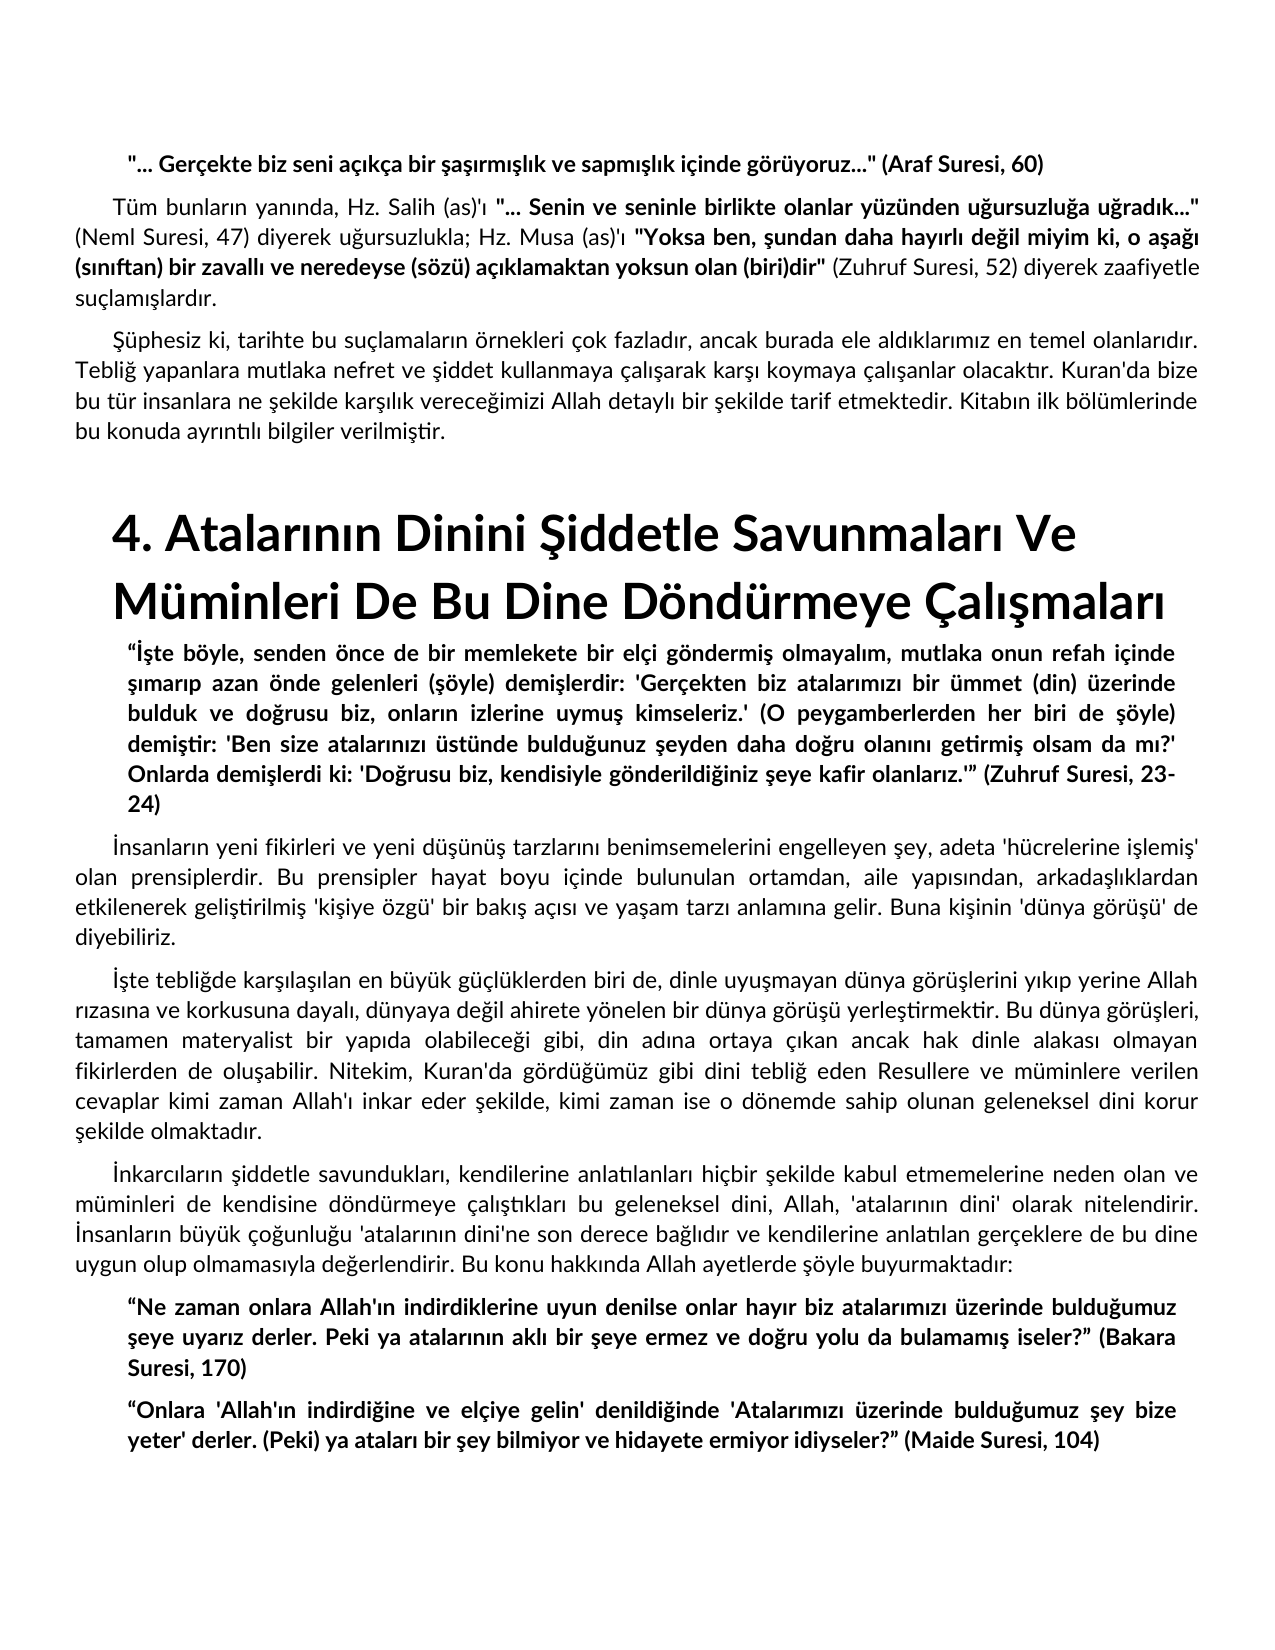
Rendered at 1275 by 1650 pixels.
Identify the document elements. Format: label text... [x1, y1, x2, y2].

text “İşte böyle, senden önce de bir memlekete bir elçi göndermiş olmayalım, mutlaka onun refah içinde şımarıp azan önde gelenleri (şöyle) demişlerdir: 'Gerçekten biz atalarımızı bir ümmet (din) üzerinde bulduk ve doğrusu biz, onların izlerine uymuş kimseleriz.' (O peygamberlerden her biri de şöyle) demiştir: 'Ben size atalarınızı üstünde bulduğunuz şeyden daha doğru olanını getirmiş olsam da mı?' Onlarda demişlerdi ki: 'Doğrusu biz, kendisiyle gönderildiğiniz şeye kafir olanlarız.'” (Zuhruf Suresi, 23-24) [127, 639, 1177, 817]
subtitle Müminleri De Bu Dine Döndürmeye Çalışmaları [112, 570, 1200, 630]
subtitle 4. Atalarının Dinini Şiddetle Savunmaları Ve [112, 502, 1200, 562]
text İnsanların yeni fikirleri ve yeni düşünüş tarzlarını benimsemelerini engelleyen şey, adeta 'hücrelerine işlemiş' olan prensiplerdir. Bu prensipler hayat boyu içinde bulunulan ortamdan, aile yapısından, arkadaşlıklardan etkilenerek geliştirilmiş 'kişiye özgü' bir bakış açısı ve yaşam tarzı anlamına gelir. Buna kişinin 'dünya görüşü' de diyebiliriz. [75, 832, 1200, 951]
text “Ne zaman onlara Allah'ın indirdiklerine uyun denilse onlar hayır biz atalarımızı üzerinde bulduğumuz şeye uyarız derler. Peki ya atalarının aklı bir şeye ermez ve doğru yolu da bulamamış iseler?” (Bakara Suresi, 170) [127, 1293, 1177, 1381]
text "... Gerçekte biz seni açıkça bir şaşırmışlık ve sapmışlık içinde görüyoruz..." (Araf Suresi, 60) [127, 150, 1177, 177]
text İşte tebliğde karşılaşılan en büyük güçlüklerden biri de, dinle uyuşmayan dünya görüşlerini yıkıp yerine Allah rızasına ve korkusuna dayalı, dünyaya değil ahirete yönelen bir dünya görüşü yerleştirmektir. Bu dünya görüşleri, tamamen materyalist bir yapıda olabileceği gibi, din adına ortaya çıkan ancak hak dinle alakası olmayan fikirlerden de oluşabilir. Nitekim, Kuran'da gördüğümüz gibi dini tebliğ eden Resullere ve müminlere verilen cevaplar kimi zaman Allah'ı inkar eder şekilde, kimi zaman ise o dönemde sahip olunan geleneksel dini korur şekilde olmaktadır. [75, 966, 1200, 1144]
text “Onlara 'Allah'ın indirdiğine ve elçiye gelin' denildiğinde 'Atalarımızı üzerinde bulduğumuz şey bize yeter' derler. (Peki) ya ataları bir şey bilmiyor ve hidayete ermiyor idiyseler?” (Maide Suresi, 104) [127, 1396, 1177, 1454]
text Şüphesiz ki, tarihte bu suçlamaların örnekleri çok fazladır, ancak burada ele aldıklarımız en temel olanlarıdır. Tebliğ yapanlara mutlaka nefret ve şiddet kullanmaya çalışarak karşı koymaya çalışanlar olacaktır. Kuran'da bize bu tür insanlara ne şekilde karşılık vereceğimizi Allah detaylı bir şekilde tarif etmektedir. Kitabın ilk bölümlerinde bu konuda ayrıntılı bilgiler verilmiştir. [75, 326, 1200, 444]
text İnkarcıların şiddetle savundukları, kendilerine anlatılanları hiçbir şekilde kabul etmemelerine neden olan ve müminleri de kendisine döndürmeye çalıştıkları bu geleneksel dini, Allah, 'atalarının dini' olarak nitelendirir. İnsanların büyük çoğunluğu 'atalarının dini'ne son derece bağlıdır ve kendilerine anlatılan gerçeklere de bu dine uygun olup olmamasıyla değerlendirir. Bu konu hakkında Allah ayetlerde şöyle buyurmaktadır: [75, 1159, 1200, 1278]
text Tüm bunların yanında, Hz. Salih (as)'ı "... Senin ve seninle birlikte olanlar yüzünden uğursuzluğa uğradık..." (Neml Suresi, 47) diyerek uğursuzlukla; Hz. Musa (as)'ı "Yoksa ben, şundan daha hayırlı değil miyim ki, o aşağı (sınıftan) bir zavallı ve neredeyse (sözü) açıklamaktan yoksun olan (biri)dir" (Zuhruf Suresi, 52) diyerek zaafiyetle suçlamışlardır. [75, 193, 1200, 311]
